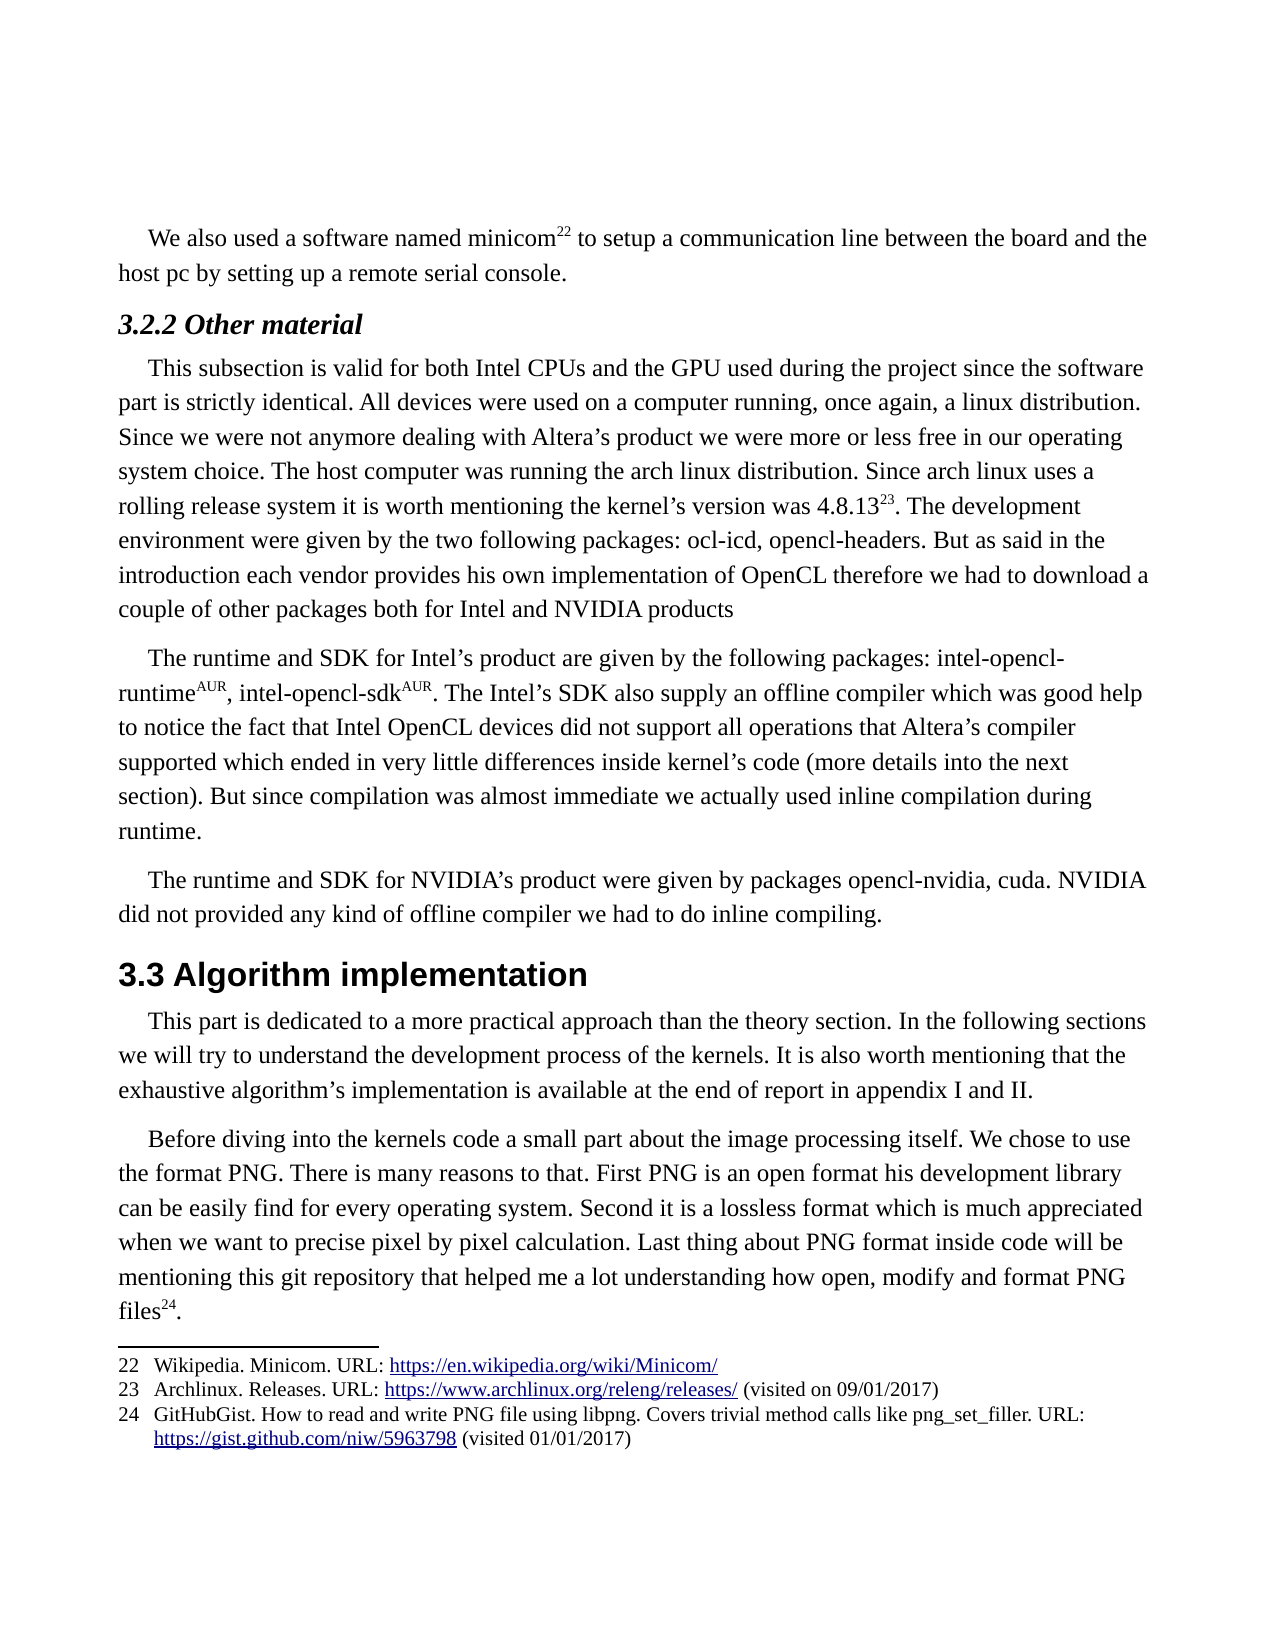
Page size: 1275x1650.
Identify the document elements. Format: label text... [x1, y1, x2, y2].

text The runtime and SDK for Intel’s product are given by the following packages: intel-opencl-runtimeAUR, intel-opencl-sdkAUR. The Intel’s SDK also supply an offline compiler which was good help to notice the fact that Intel OpenCL devices did not support all operations that Altera’s compiler supported which ended in very little differences inside kernel’s code (more details into the next section). But since compilation was almost immediate we actually used inline compilation during runtime. [118, 643, 1157, 844]
text Archlinux. Releases. URL: https://www.archlinux.org/releng/releases/ (visited on 09/01/2017) [118, 1377, 1157, 1401]
text GitHubGist. How to read and write PNG file using libpng. Covers trivial method calls like png_set_filler. URL: https://gist.github.com/niw/5963798 (visited 01/01/2017) [118, 1401, 1157, 1449]
text Wikipedia. Minicom. URL: https://en.wikipedia.org/wiki/Minicom/ [118, 1353, 1157, 1377]
subtitle 3.3 Algorithm implementation [118, 954, 1157, 993]
text This part is dedicated to a more practical approach than the theory section. In the following sections we will try to understand the development process of the kernels. It is also worth mentioning that the exhaustive algorithm’s implementation is available at the end of report in appendix I and II. [118, 1006, 1157, 1103]
text The runtime and SDK for NVIDIA’s product were given by packages opencl-nvidia, cuda. NVIDIA did not provided any kind of offline compiler we had to do inline compiling. [118, 865, 1157, 928]
text This subsection is valid for both Intel CPUs and the GPU used during the project since the software part is strictly identical. All devices were used on a computer running, once again, a linux distribution. Since we were not anymore dealing with Altera’s product we were more or less free in our operating system choice. The host computer was running the arch linux distribution. Since arch linux uses a rolling release system it is worth mentioning the kernel’s version was 4.8.13. The development environment were given by the two following packages: ocl-icd, opencl-headers. But as said in the introduction each vendor provides his own implementation of OpenCL therefore we had to download a couple of other packages both for Intel and NVIDIA products [118, 353, 1157, 623]
text Before diving into the kernels code a small part about the image processing itself. We chose to use the format PNG. There is many reasons to that. First PNG is an open format his development library can be easily find for every operating system. Second it is a lossless format which is much appreciated when we want to precise pixel by pixel calculation. Last thing about PNG format inside code will be mentioning this git repository that helped me a lot understanding how open, modify and format PNG files. [118, 1124, 1157, 1325]
text We also used a software named minicom to setup a communication line between the board and the host pc by setting up a remote serial console. [118, 223, 1157, 286]
subtitle 3.2.2 Other material [118, 307, 1157, 340]
